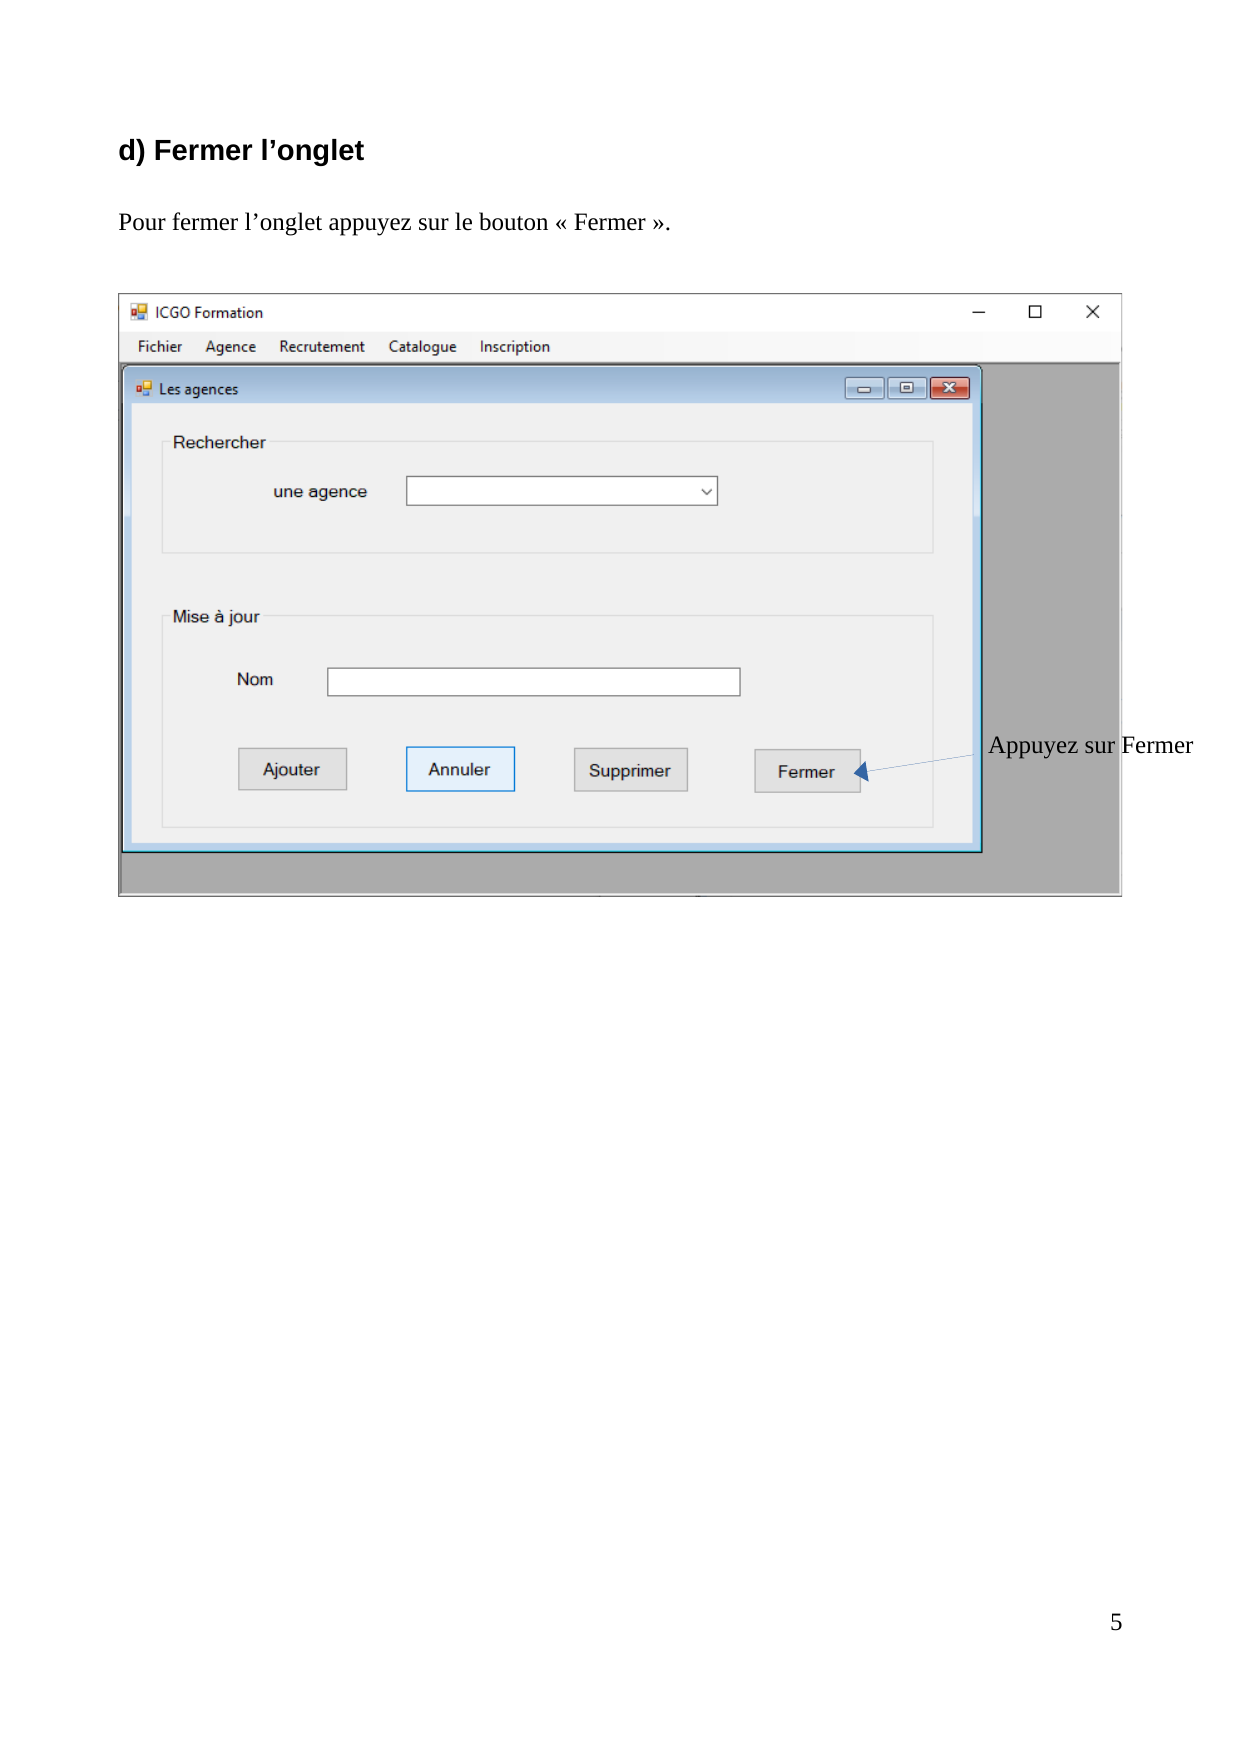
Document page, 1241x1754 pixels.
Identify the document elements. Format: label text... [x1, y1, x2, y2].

picture [118, 293, 1123, 897]
text Pour fermer l’onglet appuyez sur le bouton « Fermer ». [118, 207, 1122, 236]
subtitle d) Fermer l’onglet [118, 133, 1122, 166]
